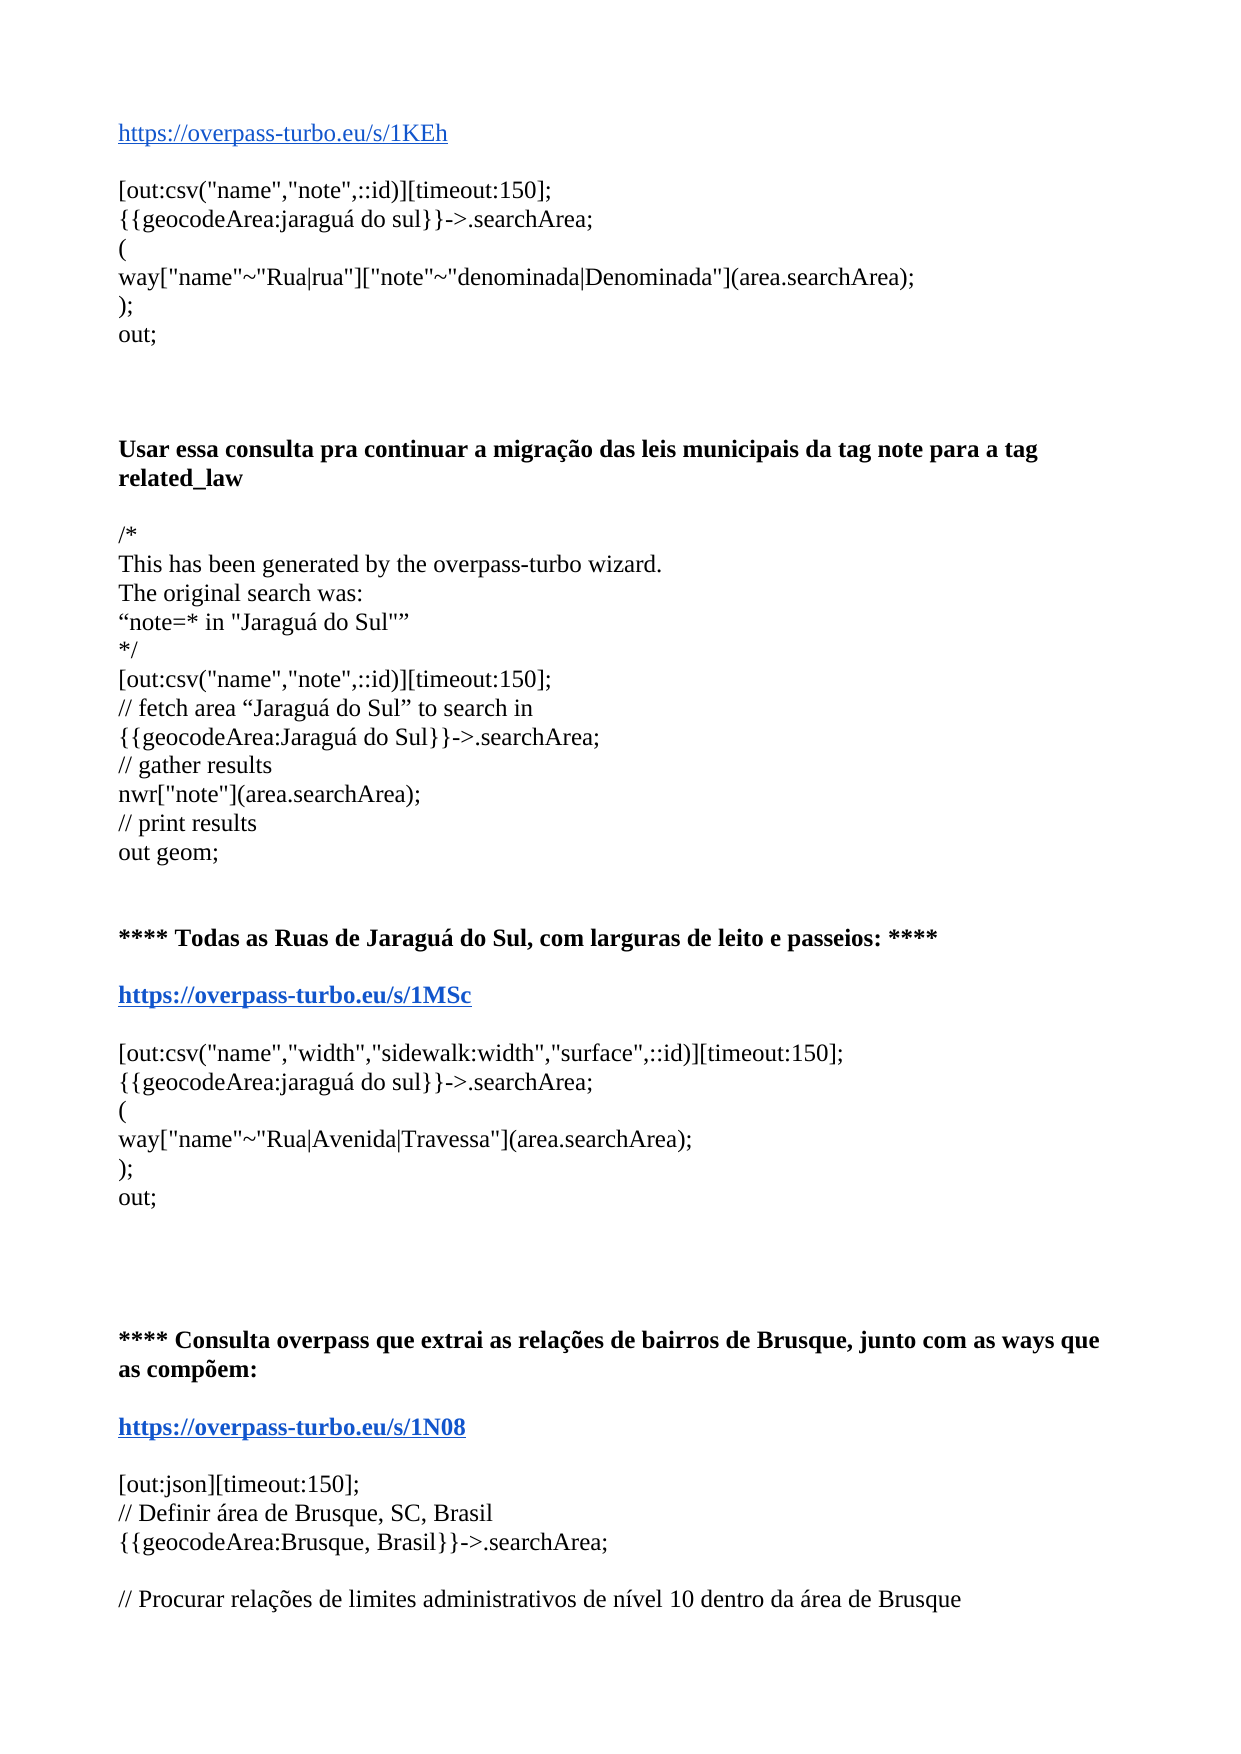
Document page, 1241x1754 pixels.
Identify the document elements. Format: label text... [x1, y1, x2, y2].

text ( [118, 1096, 1122, 1124]
text */ [118, 636, 1122, 664]
text https://overpass-turbo.eu/s/1KEh [118, 118, 1122, 147]
text https://overpass-turbo.eu/s/1MSc [118, 981, 1122, 1009]
text {{geocodeArea:jaraguá do sul}}->.searchArea; [118, 204, 1122, 233]
text This has been generated by the overpass-turbo wizard. [118, 549, 1122, 578]
text {{geocodeArea:Brusque, Brasil}}->.searchArea; [118, 1527, 1122, 1556]
text out; [118, 1182, 1122, 1211]
text [out:json][timeout:150]; [118, 1469, 1122, 1498]
text // gather results [118, 751, 1122, 779]
text https://overpass-turbo.eu/s/1N08 [118, 1412, 1122, 1441]
text ); [118, 291, 1122, 319]
text way["name"~"Rua|Avenida|Travessa"](area.searchArea); [118, 1124, 1122, 1153]
text way["name"~"Rua|rua"]["note"~"denominada|Denominada"](area.searchArea); [118, 262, 1122, 291]
text [out:csv("name","note",::id)][timeout:150]; [118, 664, 1122, 693]
text Usar essa consulta pra continuar a migração das leis municipais da tag note para a tag related_law [118, 434, 1122, 492]
text **** Todas as Ruas de Jaraguá do Sul, com larguras de leito e passeios: **** [118, 923, 1122, 952]
text **** Consulta overpass que extrai as relações de bairros de Brusque, junto com as ways que as compõem: [118, 1326, 1122, 1383]
text [out:csv("name","note",::id)][timeout:150]; [118, 176, 1122, 204]
text out; [118, 319, 1122, 348]
text // Procurar relações de limites administrativos de nível 10 dentro da área de Brusque [118, 1584, 1122, 1613]
text ); [118, 1153, 1122, 1182]
text out geom; [118, 837, 1122, 866]
text nwr["note"](area.searchArea); [118, 779, 1122, 808]
text ( [118, 233, 1122, 262]
text // print results [118, 808, 1122, 837]
text “note=* in "Jaraguá do Sul"” [118, 607, 1122, 636]
text {{geocodeArea:Jaraguá do Sul}}->.searchArea; [118, 722, 1122, 751]
text // Definir área de Brusque, SC, Brasil [118, 1498, 1122, 1527]
text // fetch area “Jaraguá do Sul” to search in [118, 693, 1122, 722]
text {{geocodeArea:jaraguá do sul}}->.searchArea; [118, 1067, 1122, 1096]
text The original search was: [118, 578, 1122, 607]
text [out:csv("name","width","sidewalk:width","surface",::id)][timeout:150]; [118, 1038, 1122, 1067]
text /* [118, 521, 1122, 549]
